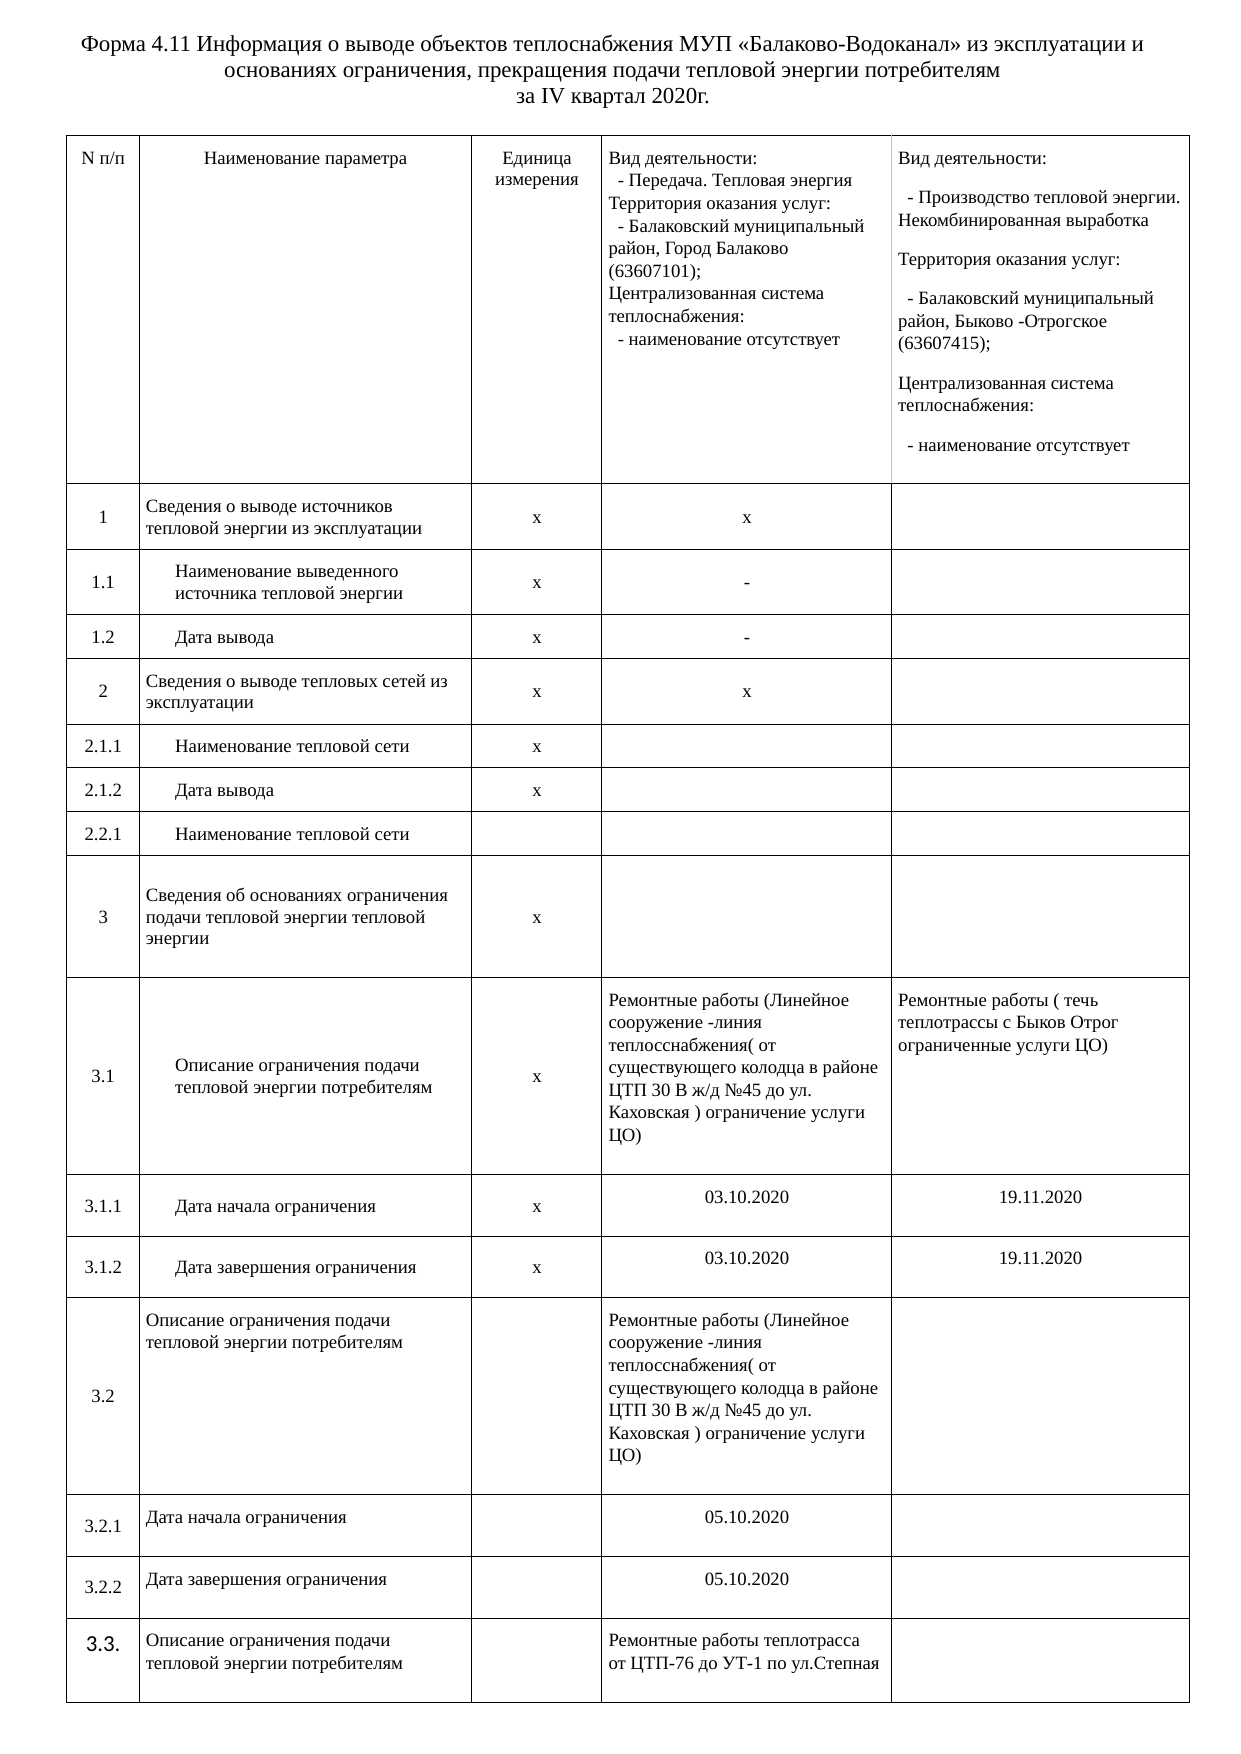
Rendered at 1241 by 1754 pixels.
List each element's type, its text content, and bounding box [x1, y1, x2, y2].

table_cell x [472, 768, 601, 811]
table_cell 3.2 [67, 1298, 139, 1494]
table_cell Сведения об основаниях ограничения подачи тепловой энергии тепловой энергии [140, 856, 471, 977]
table_cell [892, 659, 1189, 723]
table_cell 3.3. [67, 1619, 139, 1702]
text за IV квартал 2020г. [74, 82, 1152, 109]
table_cell Описание ограничения подачи тепловой энергии потребителям [140, 978, 471, 1174]
table_cell 3.1.2 [67, 1237, 139, 1297]
table_header N п/п [67, 136, 139, 483]
table_cell Ремонтные работы ( течь теплотрассы с Быков Отрог ограниченные услуги ЦО) [892, 978, 1189, 1174]
table_cell Дата завершения ограничения [140, 1237, 471, 1297]
table_cell [602, 856, 891, 977]
table_cell x [472, 978, 601, 1174]
table_cell 1 [67, 484, 139, 549]
table_cell 05.10.2020 [602, 1557, 891, 1617]
table_cell 3.1 [67, 978, 139, 1174]
table_cell x [472, 1175, 601, 1236]
table_cell x [472, 659, 601, 723]
table_cell [892, 1298, 1189, 1494]
table_cell Ремонтные работы (Линейное сооружение -линия теплосснабжения( от существующего колодца в районе ЦТП 30 В ж/д №45 до ул. Каховская ) ограничение услуги ЦО) [602, 978, 891, 1174]
table_header Вид деятельности: - Производство тепловой энергии. Некомбинированная выработка Территория оказания услуг: - Балаковский муниципальный район, Быково -Отрогское (63607415); Централизованная система теплоснабжения: - наименование отсутствует [892, 136, 1189, 483]
table_cell [892, 1557, 1189, 1617]
table_cell Сведения о выводе тепловых сетей из эксплуатации [140, 659, 471, 723]
table_cell [472, 1298, 601, 1494]
table_cell [602, 768, 891, 811]
table_cell Ремонтные работы теплотрасса от ЦТП-76 до УТ-1 по ул.Степная [602, 1619, 891, 1702]
table_cell 1.1 [67, 550, 139, 614]
table_cell 03.10.2020 [602, 1175, 891, 1236]
table_cell 2 [67, 659, 139, 723]
text Форма 4.11 Информация о выводе объектов теплоснабжения МУП «Балаково-Водоканал» из эксплуатации и основаниях ограничения, прекращения подачи тепловой энергии потребителям [74, 29, 1152, 82]
table_header Единица измерения [472, 136, 601, 483]
table_cell [892, 812, 1189, 855]
table_cell 19.11.2020 [892, 1175, 1189, 1236]
table_cell [602, 725, 891, 767]
table_cell Дата начала ограничения [140, 1495, 471, 1556]
table_cell - [602, 615, 891, 658]
table_cell 2.2.1 [67, 812, 139, 855]
table_cell [892, 550, 1189, 614]
table_cell 2.1.2 [67, 768, 139, 811]
table_cell x [472, 484, 601, 549]
table_cell 3.1.1 [67, 1175, 139, 1236]
table_cell x [472, 550, 601, 614]
table_cell - [602, 550, 891, 614]
table_cell [892, 768, 1189, 811]
table_cell [892, 725, 1189, 767]
table_cell x [472, 615, 601, 658]
table_cell Дата вывода [140, 615, 471, 658]
table_cell 3.2.1 [67, 1495, 139, 1556]
table_cell [472, 1495, 601, 1556]
table_cell [892, 1495, 1189, 1556]
table_cell Наименование выведенного источника тепловой энергии [140, 550, 471, 614]
table_cell x [602, 659, 891, 723]
table_cell Наименование тепловой сети [140, 812, 471, 855]
table_cell [892, 484, 1189, 549]
table_cell x [602, 484, 891, 549]
table_cell [472, 1557, 601, 1617]
table_cell 19.11.2020 [892, 1237, 1189, 1297]
table_cell Ремонтные работы (Линейное сооружение -линия теплосснабжения( от существующего колодца в районе ЦТП 30 В ж/д №45 до ул. Каховская ) ограничение услуги ЦО) [602, 1298, 891, 1494]
table_cell Сведения о выводе источников тепловой энергии из эксплуатации [140, 484, 471, 549]
table_cell 2.1.1 [67, 725, 139, 767]
table_cell x [472, 1237, 601, 1297]
table_header Вид деятельности: - Передача. Тепловая энергия Территория оказания услуг: - Балаковский муниципальный район, Город Балаково (63607101); Централизованная система теплоснабжения: - наименование отсутствует [602, 136, 891, 483]
table_cell 03.10.2020 [602, 1237, 891, 1297]
table_cell [892, 1619, 1189, 1702]
table_cell Дата завершения ограничения [140, 1557, 471, 1617]
table_cell Дата вывода [140, 768, 471, 811]
table_cell x [472, 856, 601, 977]
table_cell [892, 856, 1189, 977]
table_cell 05.10.2020 [602, 1495, 891, 1556]
table_cell x [472, 725, 601, 767]
table_cell [472, 1619, 601, 1702]
table_cell Описание ограничения подачи тепловой энергии потребителям [140, 1298, 471, 1494]
table_header Наименование параметра [140, 136, 471, 483]
table_cell 3 [67, 856, 139, 977]
table_cell [602, 812, 891, 855]
table_cell [892, 615, 1189, 658]
table_cell Наименование тепловой сети [140, 725, 471, 767]
table_cell [472, 812, 601, 855]
table_cell 1.2 [67, 615, 139, 658]
table_cell Описание ограничения подачи тепловой энергии потребителям [140, 1619, 471, 1702]
table_cell Дата начала ограничения [140, 1175, 471, 1236]
table_cell 3.2.2 [67, 1557, 139, 1617]
